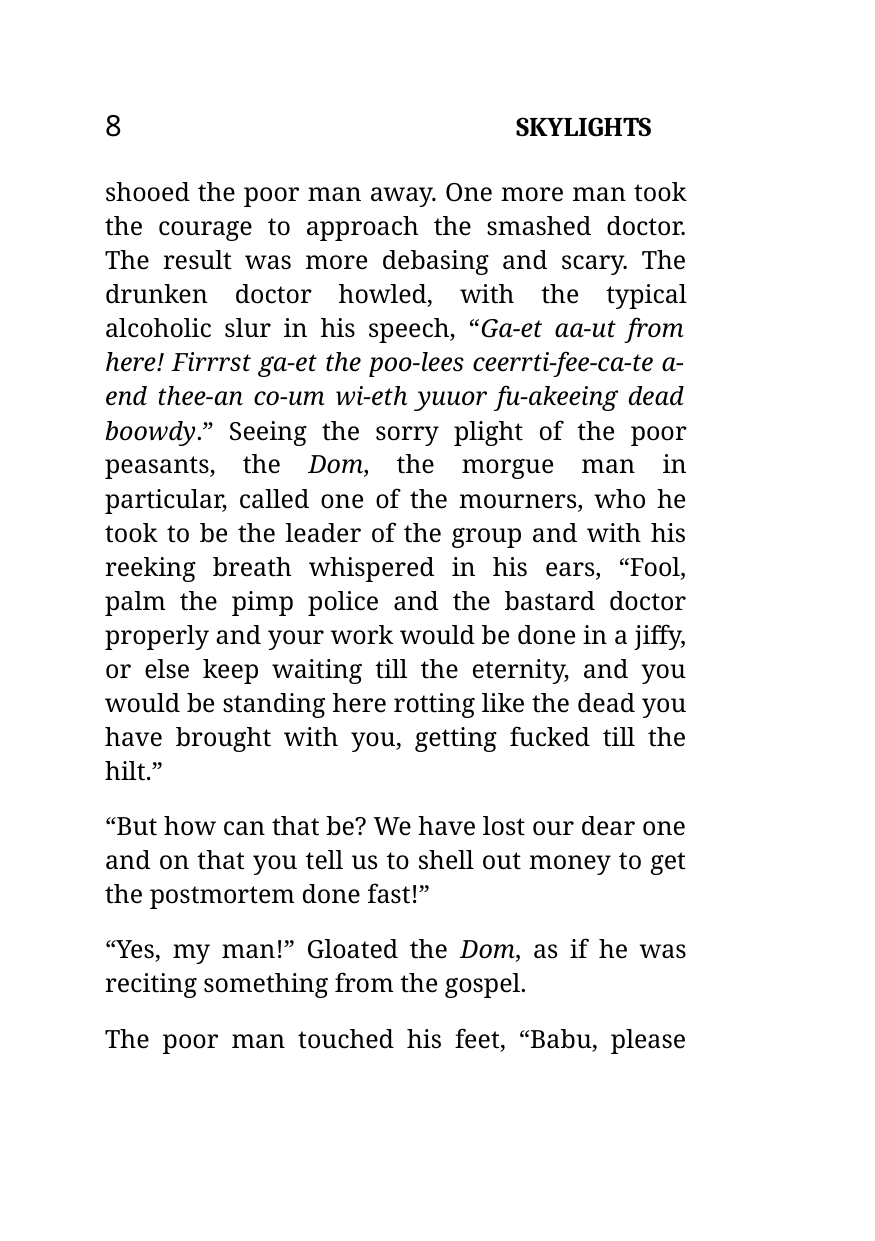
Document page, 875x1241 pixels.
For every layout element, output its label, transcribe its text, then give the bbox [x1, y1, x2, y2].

text The poor man touched his feet, “Babu, please [105, 1021, 687, 1055]
text “Yes, my man!” Gloated the Dom, as if he was reciting something from the gospel. [105, 932, 687, 1000]
text shooed the poor man away. One more man took the courage to approach the smashed doctor. The result was more debasing and scary. The drunken doctor howled, with the typical alcoholic slur in his speech, “Ga-et aa-ut from here! Firrrst ga-et the poo-lees ceerrti-fee-ca-te a-end thee-an co-um wi-eth yuuor fu-akeeing dead boowdy.” Seeing the sorry plight of the poor peasants, the Dom, the morgue man in particular, called one of the mourners, who he took to be the leader of the group and with his reeking breath whispered in his ears, “Fool, palm the pimp police and the bastard doctor properly and your work would be done in a jiffy, or else keep waiting till the eternity, and you would be standing here rotting like the dead you have brought with you, getting fucked till the hilt.” [105, 175, 687, 788]
text “But how can that be? We have lost our dear one and on that you tell us to shell out money to get the postmortem done fast!” [105, 809, 687, 911]
